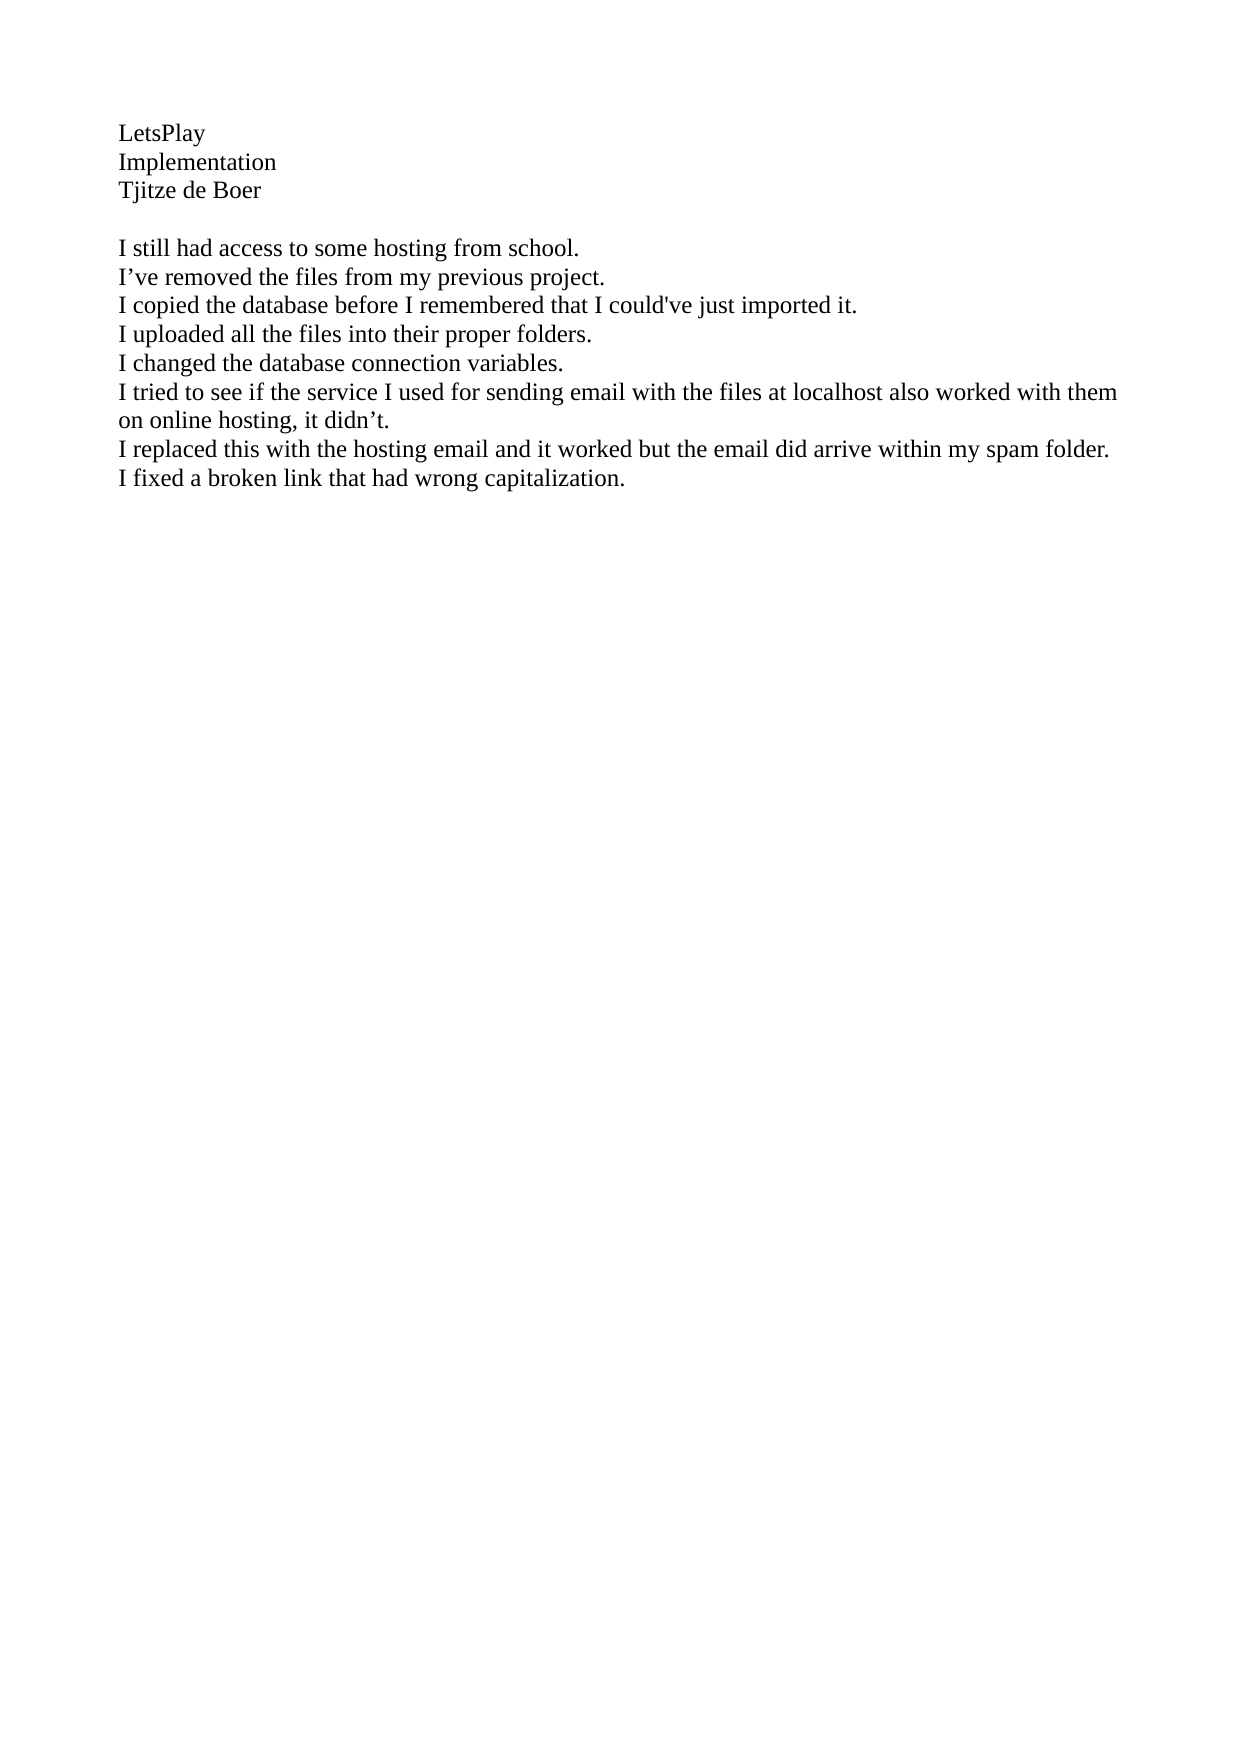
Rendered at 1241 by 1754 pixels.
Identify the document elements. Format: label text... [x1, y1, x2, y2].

text Tjitze de Boer [118, 176, 1122, 204]
text I fixed a broken link that had wrong capitalization. [118, 463, 1122, 492]
text LetsPlay [118, 118, 1122, 147]
text I replaced this with the hosting email and it worked but the email did arrive within my spam folder. [118, 434, 1122, 463]
text I copied the database before I remembered that I could've just imported it. [118, 291, 1122, 319]
text I tried to see if the service I used for sending email with the files at localhost also worked with them on online hosting, it didn’t. [118, 377, 1122, 434]
text I’ve removed the files from my previous project. [118, 262, 1122, 291]
text I still had access to some hosting from school. [118, 233, 1122, 262]
text Implementation [118, 147, 1122, 176]
text I uploaded all the files into their proper folders. I changed the database connection variables. [118, 319, 1122, 377]
